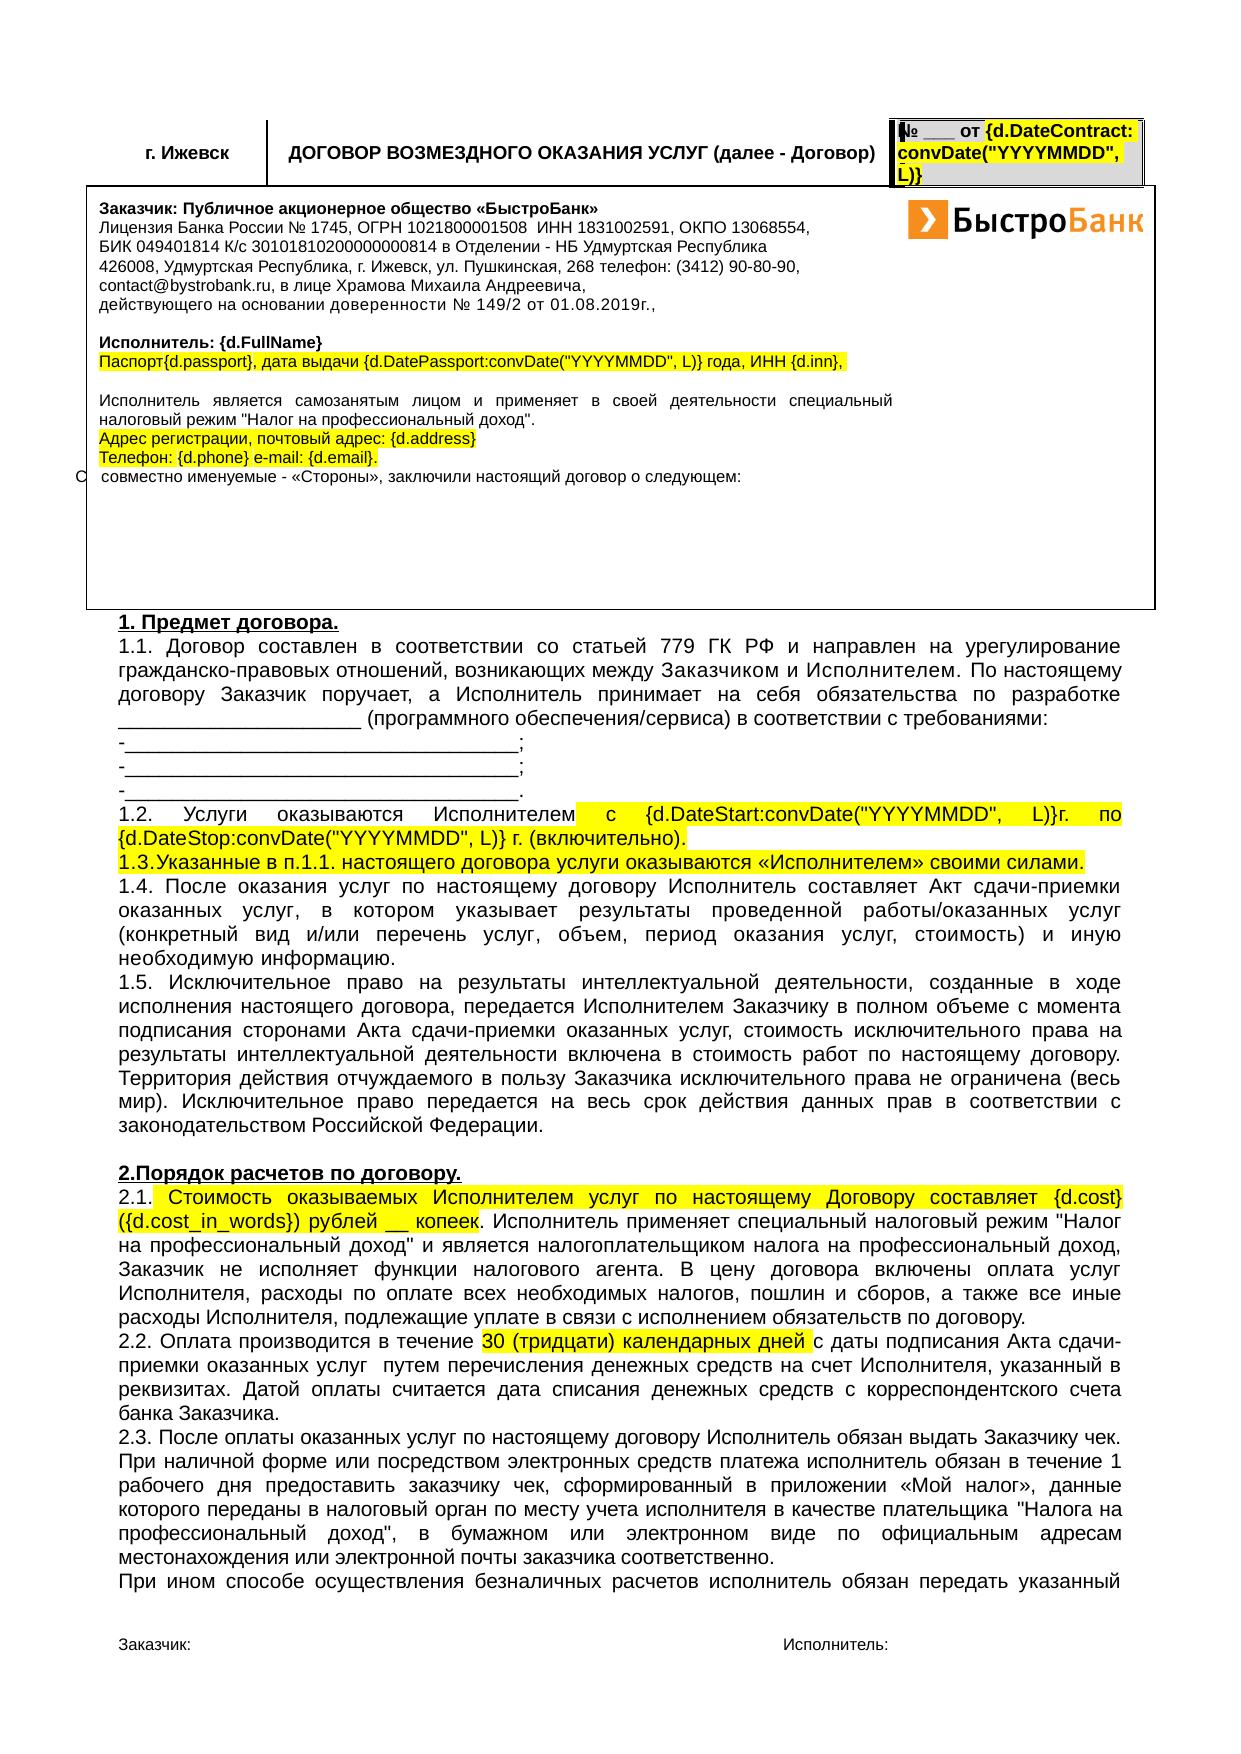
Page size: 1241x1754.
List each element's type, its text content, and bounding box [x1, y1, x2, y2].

table_header С совместно именуемые - «Стороны», заключили настоящий договор о следующем: [87, 467, 905, 486]
text 2.1. Стоимость оказываемых Исполнителем услуг по настоящему Договору составляет {d.cost}({d.cost_in_words}) рублей __ копеек. Исполнитель применяет специальный налоговый режим "Налог на профессиональный доход" и является налогоплательщиком налога на профессиональный доход, Заказчик не исполняет функции налогового агента. В цену договора включены оплата услуг Исполнителя, расходы по оплате всех необходимых налогов, пошлин и сборов, а также все иные расходы Исполнителя, подлежащие уплате в связи с исполнением обязательств по договору. [118, 1185, 1122, 1329]
text 2.2. Оплата производится в течение 30 (тридцати) календарных дней с даты подписания Акта сдачи-приемки оказанных услуг путем перечисления денежных средств на счет Исполнителя, указанный в реквизитах. Датой оплаты считается дата списания денежных средств с корреспондентского счета банка Заказчика. [118, 1329, 1122, 1425]
text 1. Предмет договора. [118, 610, 1122, 634]
list 1.5. Исключительное право на результаты интеллектуальной деятельности, созданные в ходе исполнения настоящего договора, передается Исполнителем Заказчику в полном объеме с момента подписания сторонами Акта сдачи-приемки оказанных услуг, стоимость исключительного права на результаты интеллектуальной деятельности включена в стоимость работ по настоящему договору. Территория действия отчуждаемого в пользу Заказчика исключительного права не ограничена (весь мир). Исключительное право передается на весь срок действия данных прав в соответствии с законодательством Российской Федерации. [118, 969, 1122, 1137]
table_cell Заказчик: Публичное акционерное общество «БыстроБанк» Лицензия Банка России № 1745, ОГРН 1021800001508 ИНН 1831002591, ОКПО 13068554, БИК 049401814 К/с 30101810200000000814 в Отделении - НБ Удмуртская Республика 426008, Удмуртская Республика, г. Ижевск, ул. Пушкинская, 268 телефон: (3412) 90-80-90, contact@bystrobank.ru, в лице Храмова Михаила Андреевича, действующего на основании доверенности № 149/2 от 01.08.2019г., Исполнитель: {d.FullName} Паспорт{d.passport}, дата выдачи {d.DatePassport:convDate("YYYYMMDD", L)} года, ИНН {d.inn}, Исполнитель является самозанятым лицом и применяет в своей деятельности специальный налоговый режим "Налог на профессиональный доход". Адрес регистрации, почтовый адрес: {d.address} Телефон: {d.phone} е-mail: {d.email}. [87, 187, 905, 467]
text 1.3.Указанные в п.1.1. настоящего договора услуги оказываются «Исполнителем» своими силами. [118, 850, 1122, 874]
table_header ДОГОВОР ВОЗМЕЗДНОГО ОКАЗАНИЯ УСЛУГ (далее - Договор) [267, 118, 897, 185]
list 1.4. После оказания услуг по настоящему договору Исполнитель составляет Акт сдачи-приемки оказанных услуг, в котором указывает результаты проведенной работы/оказанных услуг (конкретный вид и/или перечень услуг, объем, период оказания услуг, стоимость) и иную необходимую информацию. [118, 874, 1122, 969]
text 2.3. После оплаты оказанных услуг по настоящему договору Исполнитель обязан выдать Заказчику чек. При наличной форме или посредством электронных средств платежа исполнитель обязан в течение 1 рабочего дня предоставить заказчику чек, сформированный в приложении «Мой налог», данные которого переданы в налоговый орган по месту учета исполнителя в качестве плательщика "Налога на профессиональный доход", в бумажном или электронном виде по официальным адресам местонахождения или электронной почты заказчика соответственно. [118, 1425, 1122, 1568]
text -__________________________________; [118, 730, 1122, 754]
table_cell [905, 186, 1154, 238]
table_cell [87, 486, 905, 609]
table_cell [905, 239, 1154, 609]
table_header [1150, 118, 1155, 185]
text 1.1. Договор составлен в соответствии со статьей 779 ГК РФ и направлен на урегулирование гражданско-правовых отношений, возникающих между Заказчиком и Исполнителем. По настоящему договору Заказчик поручает, а Исполнитель принимает на себя обязательства по разработке _____________________ (программного обеспечения/сервиса) в соответствии с требованиями: [118, 634, 1122, 730]
table_header г. Ижевск [86, 118, 267, 185]
picture [908, 200, 1144, 239]
table_header [1143, 118, 1150, 185]
text При ином способе осуществления безналичных расчетов исполнитель обязан передать указанный [118, 1568, 1122, 1592]
text 1.2. Услуги оказываются Исполнителем с {d.DateStart:convDate("YYYYMMDD", L)}г. по {d.DateStop:convDate("YYYYMMDD", L)} г. (включительно). [118, 802, 1122, 850]
text -__________________________________; [118, 754, 1122, 778]
table_header № ___ от {d.DateContract: convDate("YYYYMMDD", L)} [897, 119, 1143, 185]
text -__________________________________. [118, 778, 1122, 802]
text 2.Порядок расчетов по договору. [118, 1161, 1122, 1185]
